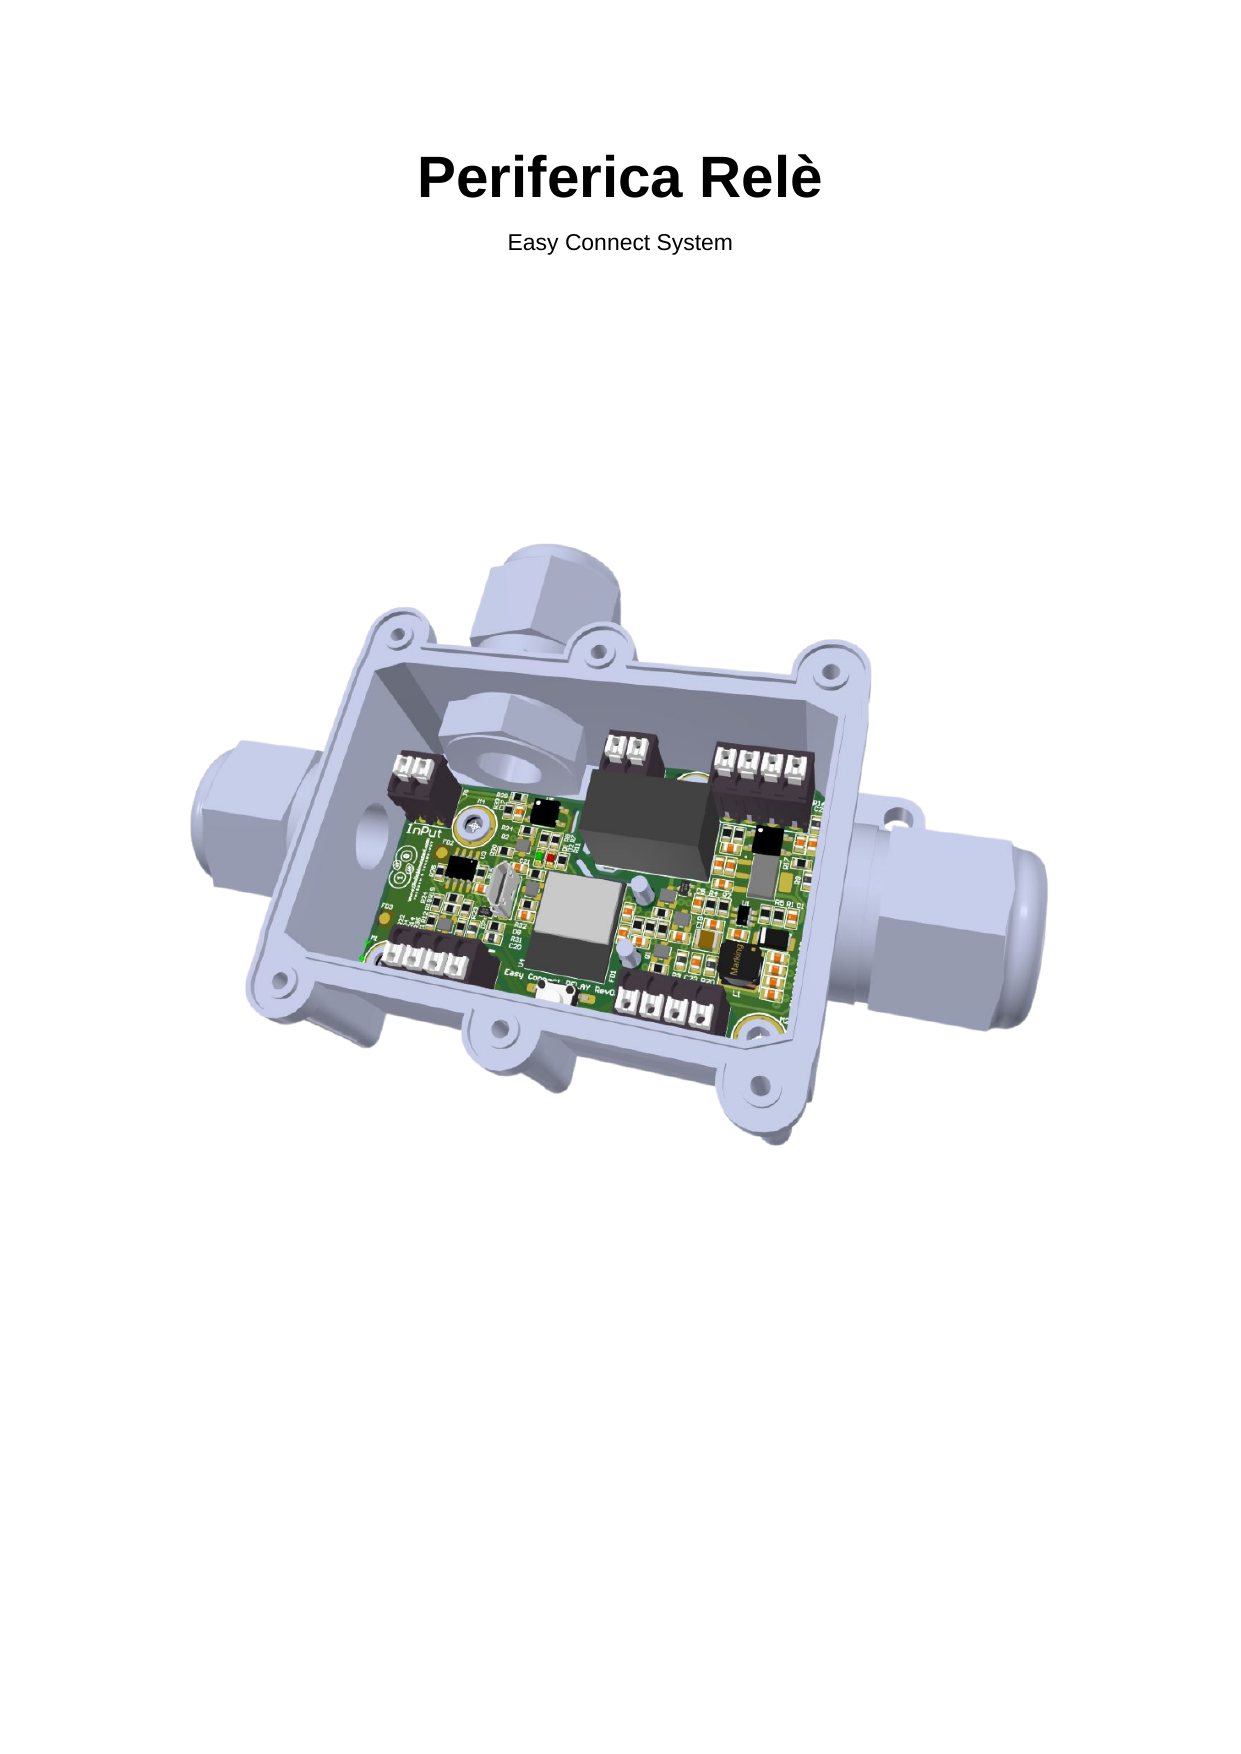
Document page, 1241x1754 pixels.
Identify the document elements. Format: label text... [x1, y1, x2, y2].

title Periferica Relè [118, 143, 1122, 210]
subtitle Easy Connect System [118, 229, 1122, 255]
picture [177, 388, 1063, 1274]
